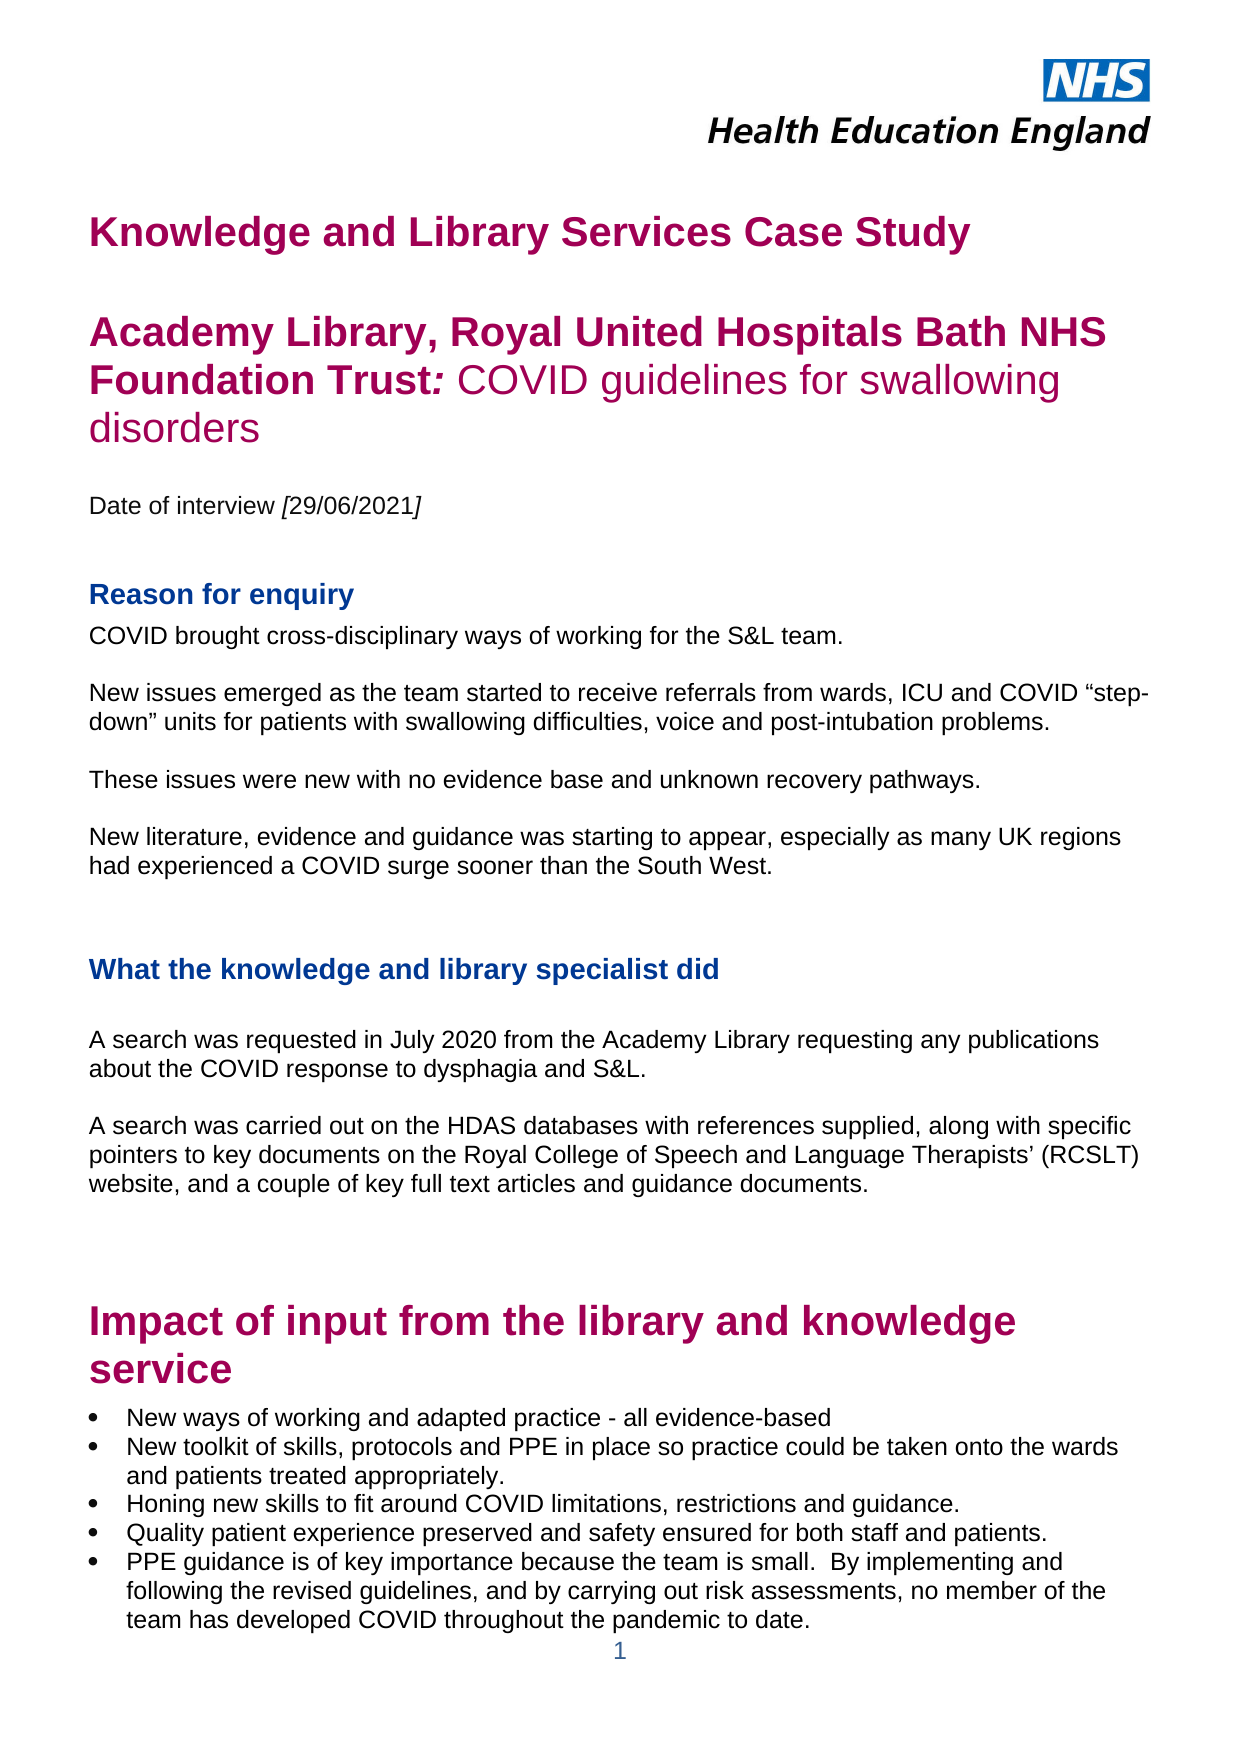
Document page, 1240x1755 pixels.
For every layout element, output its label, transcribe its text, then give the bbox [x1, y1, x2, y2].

subtitle Reason for enquiry [89, 577, 1151, 610]
subtitle What the knowledge and library specialist did [89, 952, 1151, 986]
text New literature, evidence and guidance was starting to appear, especially as many UK regions had experienced a COVID surge sooner than the South West. [89, 822, 1151, 879]
list New ways of working and adapted practice - all evidence-based [89, 1403, 1151, 1432]
text A search was requested in July 2020 from the Academy Library requesting any publications about the COVID response to dysphagia and S&L. [89, 1025, 1151, 1082]
text Date of interview [29/06/2021] [89, 491, 1151, 519]
subtitle Academy Library, Royal United Hospitals Bath NHS Foundation Trust: COVID guidelines for swallowing disorders [89, 308, 1151, 451]
list Quality patient experience preserved and safety ensured for both staff and patients. [89, 1518, 1151, 1547]
list New toolkit of skills, protocols and PPE in place so practice could be taken onto the wards and patients treated appropriately. [89, 1432, 1151, 1489]
text New issues emerged as the team started to receive referrals from wards, ICU and COVID “step-down” units for patients with swallowing difficulties, voice and post-intubation problems. [89, 678, 1151, 736]
subtitle Impact of input from the library and knowledge service [89, 1297, 1151, 1392]
list PPE guidance is of key importance because the team is small. By implementing and following the revised guidelines, and by carrying out risk assessments, no member of the team has developed COVID throughout the pandemic to date. [89, 1547, 1151, 1633]
list Honing new skills to fit around COVID limitations, restrictions and guidance. [89, 1489, 1151, 1518]
text A search was carried out on the HDAS databases with references supplied, along with specific pointers to key documents on the Royal College of Speech and Language Therapists’ (RCSLT) website, and a couple of key full text articles and guidance documents. [89, 1111, 1151, 1197]
subtitle Knowledge and Library Services Case Study [89, 208, 1151, 256]
text COVID brought cross-disciplinary ways of working for the S&L team. [89, 621, 1151, 649]
text These issues were new with no evidence base and unknown recovery pathways. [89, 764, 1151, 793]
